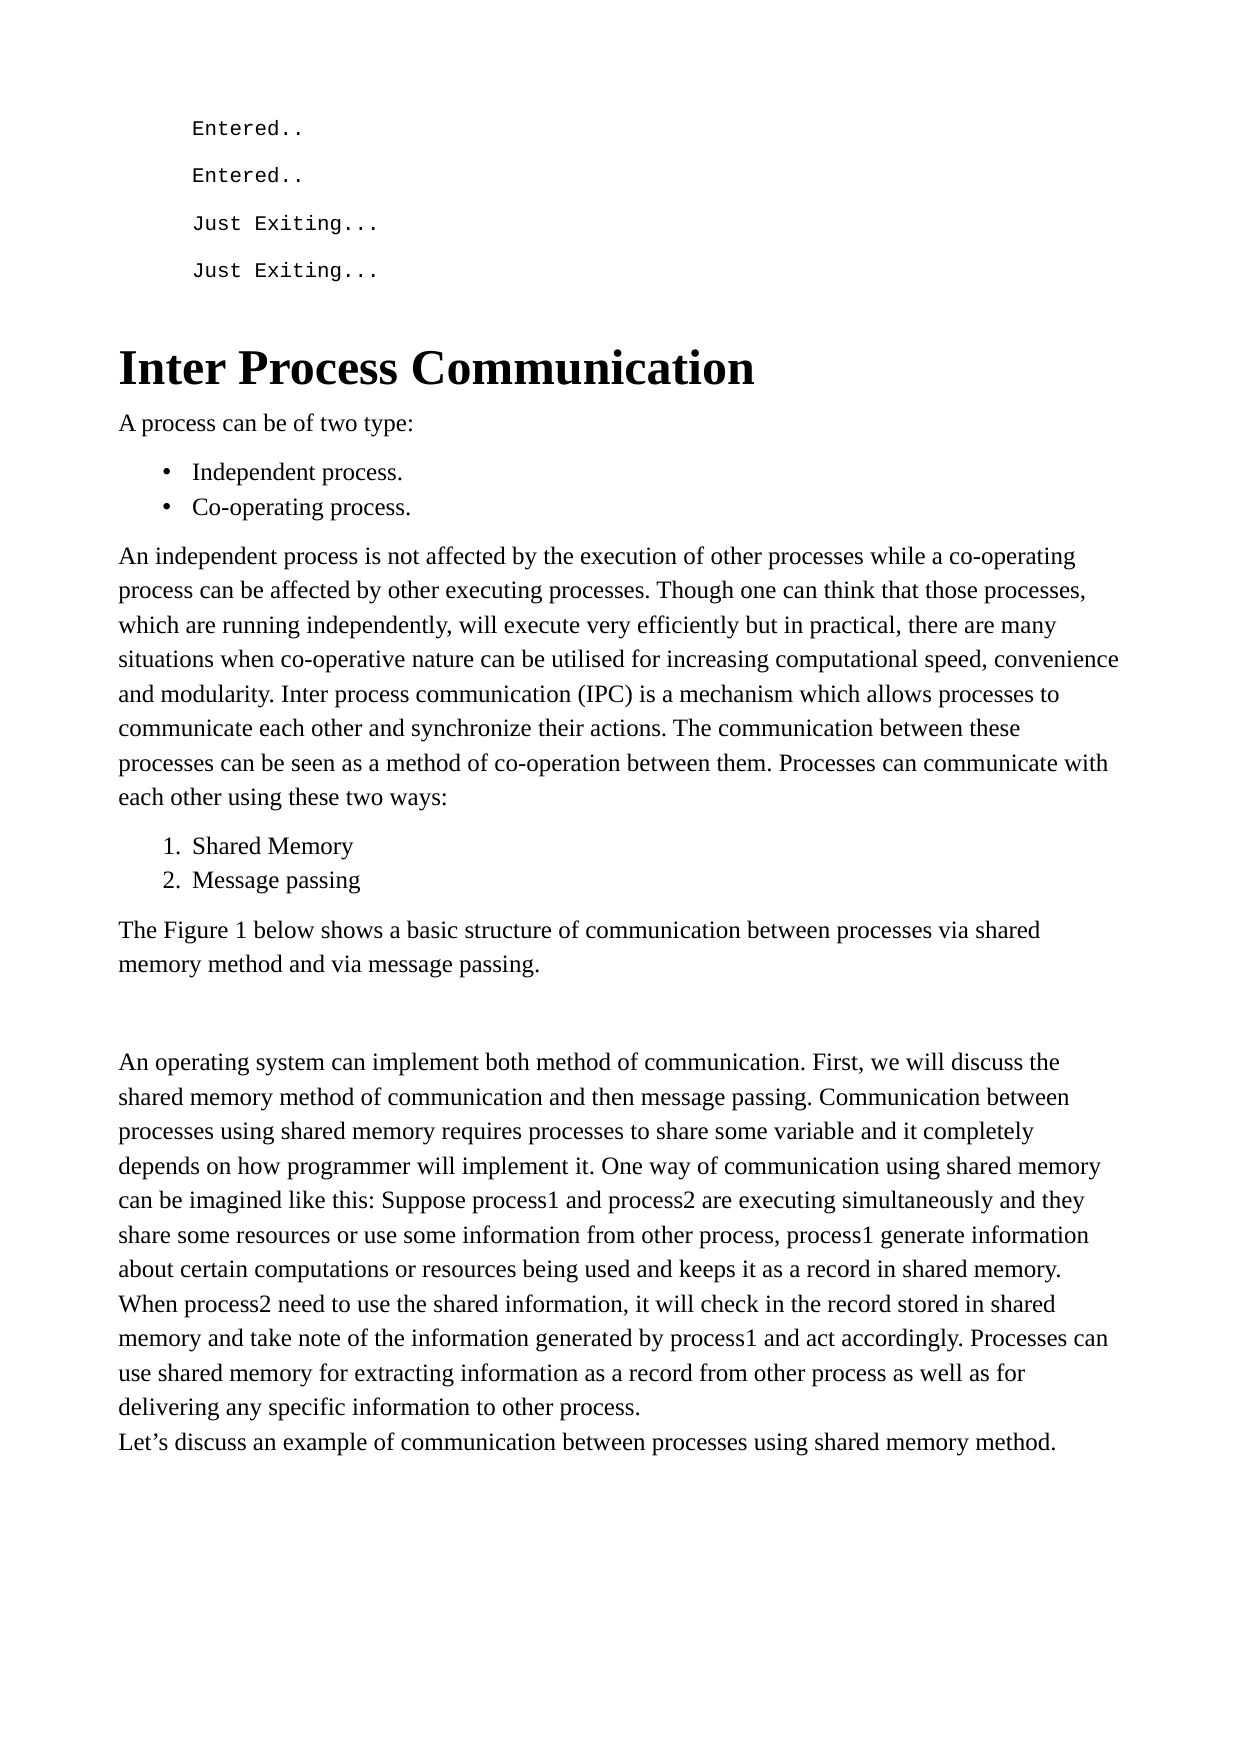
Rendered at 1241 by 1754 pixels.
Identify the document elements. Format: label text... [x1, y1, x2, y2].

list Independent process. [162, 457, 1122, 486]
list Just Exiting... [162, 260, 1122, 284]
subtitle Inter Process Communication [118, 338, 1122, 396]
list Co-operating process. [162, 492, 1122, 520]
list Entered.. [162, 165, 1122, 189]
text An operating system can implement both method of communication. First, we will discuss the shared memory method of communication and then message passing. Communication between processes using shared memory requires processes to share some variable and it completely depends on how programmer will implement it. One way of communication using shared memory can be imagined like this: Suppose process1 and process2 are executing simultaneously and they share some resources or use some information from other process, process1 generate information about certain computations or resources being used and keeps it as a record in shared memory. When process2 need to use the shared information, it will check in the record stored in shared memory and take note of the information generated by process1 and act accordingly. Processes can use shared memory for extracting information as a record from other process as well as for delivering any specific information to other process. Let’s discuss an example of communication between processes using shared memory method. [118, 1047, 1122, 1455]
text The Figure 1 below shows a basic structure of communication between processes via shared memory method and via message passing. [118, 915, 1122, 978]
list Entered.. [162, 118, 1122, 142]
list Message passing [162, 866, 1122, 894]
list Just Exiting... [162, 213, 1122, 236]
text An independent process is not affected by the execution of other processes while a co-operating process can be affected by other executing processes. Though one can think that those processes, which are running independently, will execute very efficiently but in practical, there are many situations when co-operative nature can be utilised for increasing computational speed, convenience and modularity. Inter process communication (IPC) is a mechanism which allows processes to communicate each other and synchronize their actions. The communication between these processes can be seen as a method of co-operation between them. Processes can communicate with each other using these two ways: [118, 541, 1122, 811]
list Shared Memory [162, 831, 1122, 860]
text A process can be of two type: [118, 408, 1122, 437]
